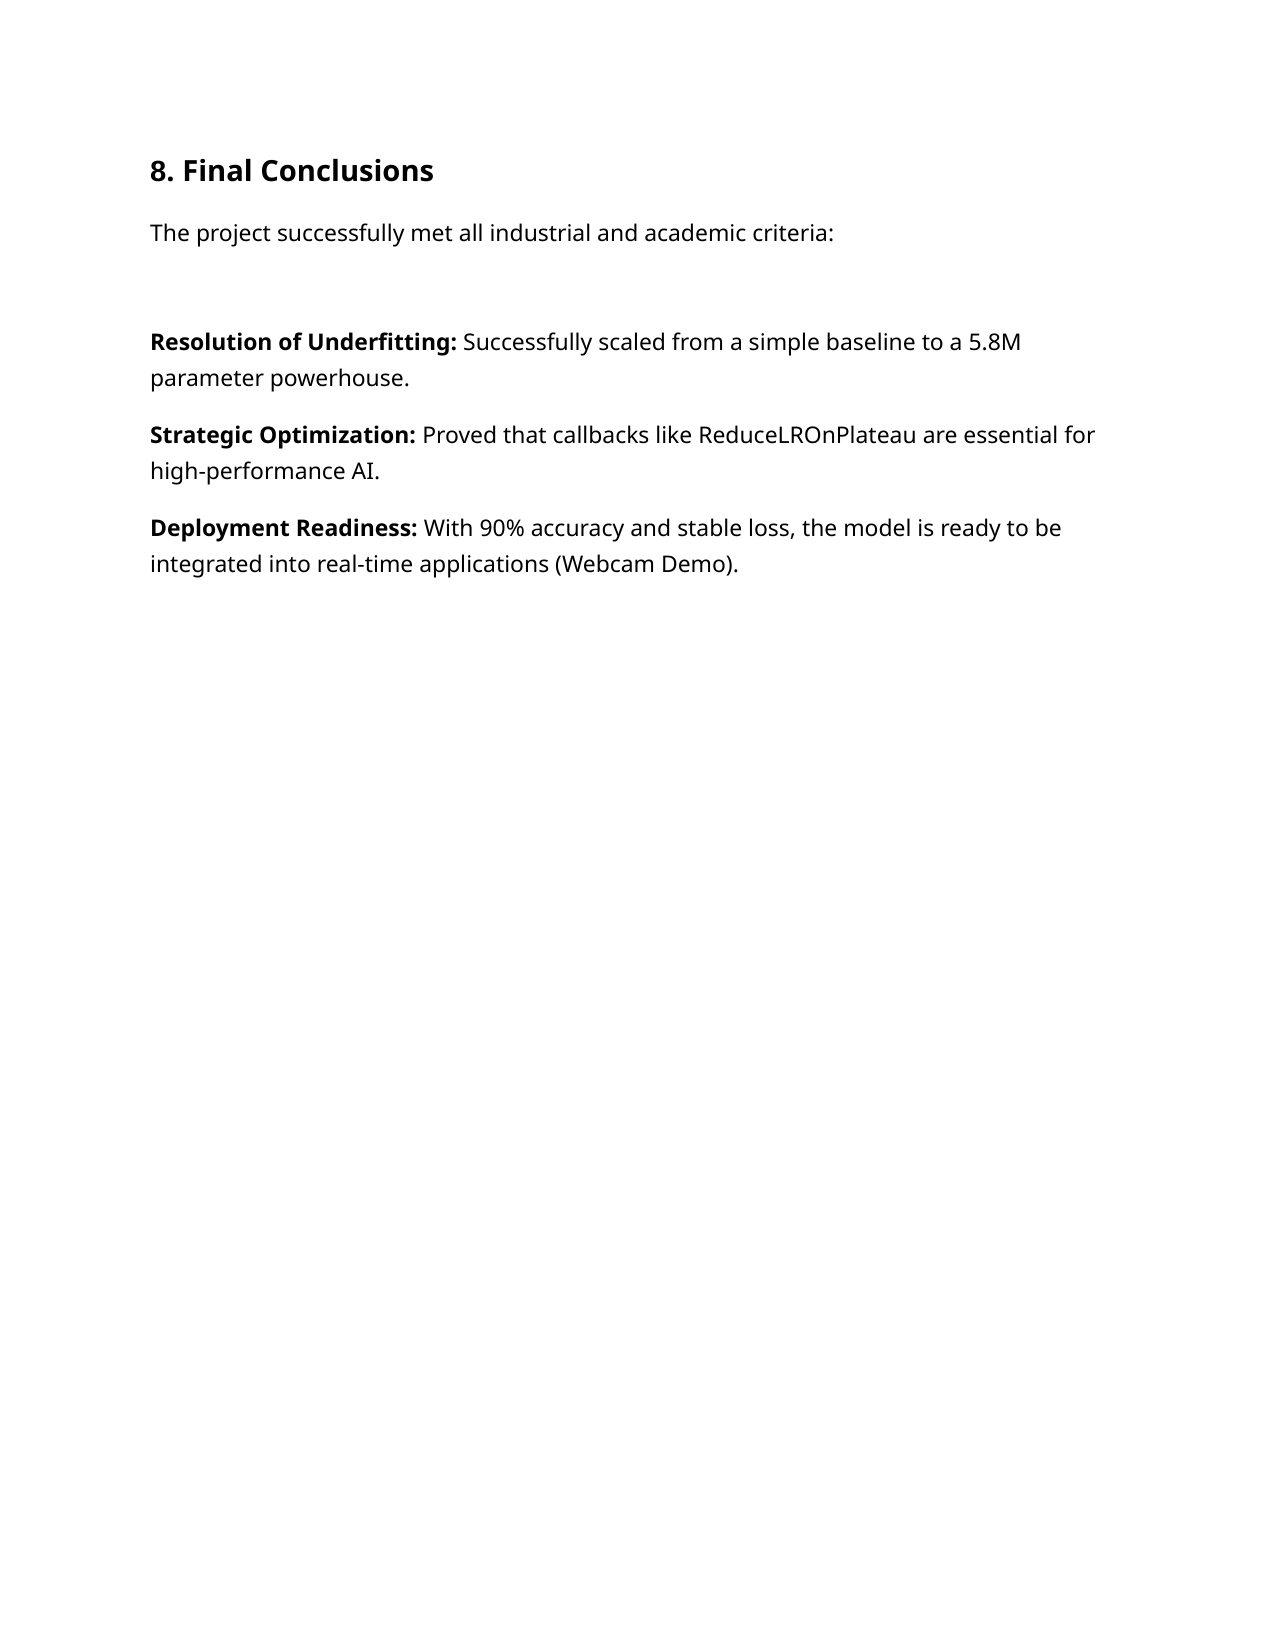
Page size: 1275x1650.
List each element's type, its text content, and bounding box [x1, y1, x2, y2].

text 8. Final Conclusions [150, 150, 1125, 190]
text The project successfully met all industrial and academic criteria: [150, 216, 1125, 248]
text Strategic Optimization: Proved that callbacks like ReduceLROnPlateau are essential for high-performance AI. [150, 419, 1125, 486]
text Deployment Readiness: With 90% accuracy and stable loss, the model is ready to be integrated into real-time applications (Webcam Demo). [150, 512, 1125, 579]
text Resolution of Underfitting: Successfully scaled from a simple baseline to a 5.8M parameter powerhouse. [150, 326, 1125, 393]
